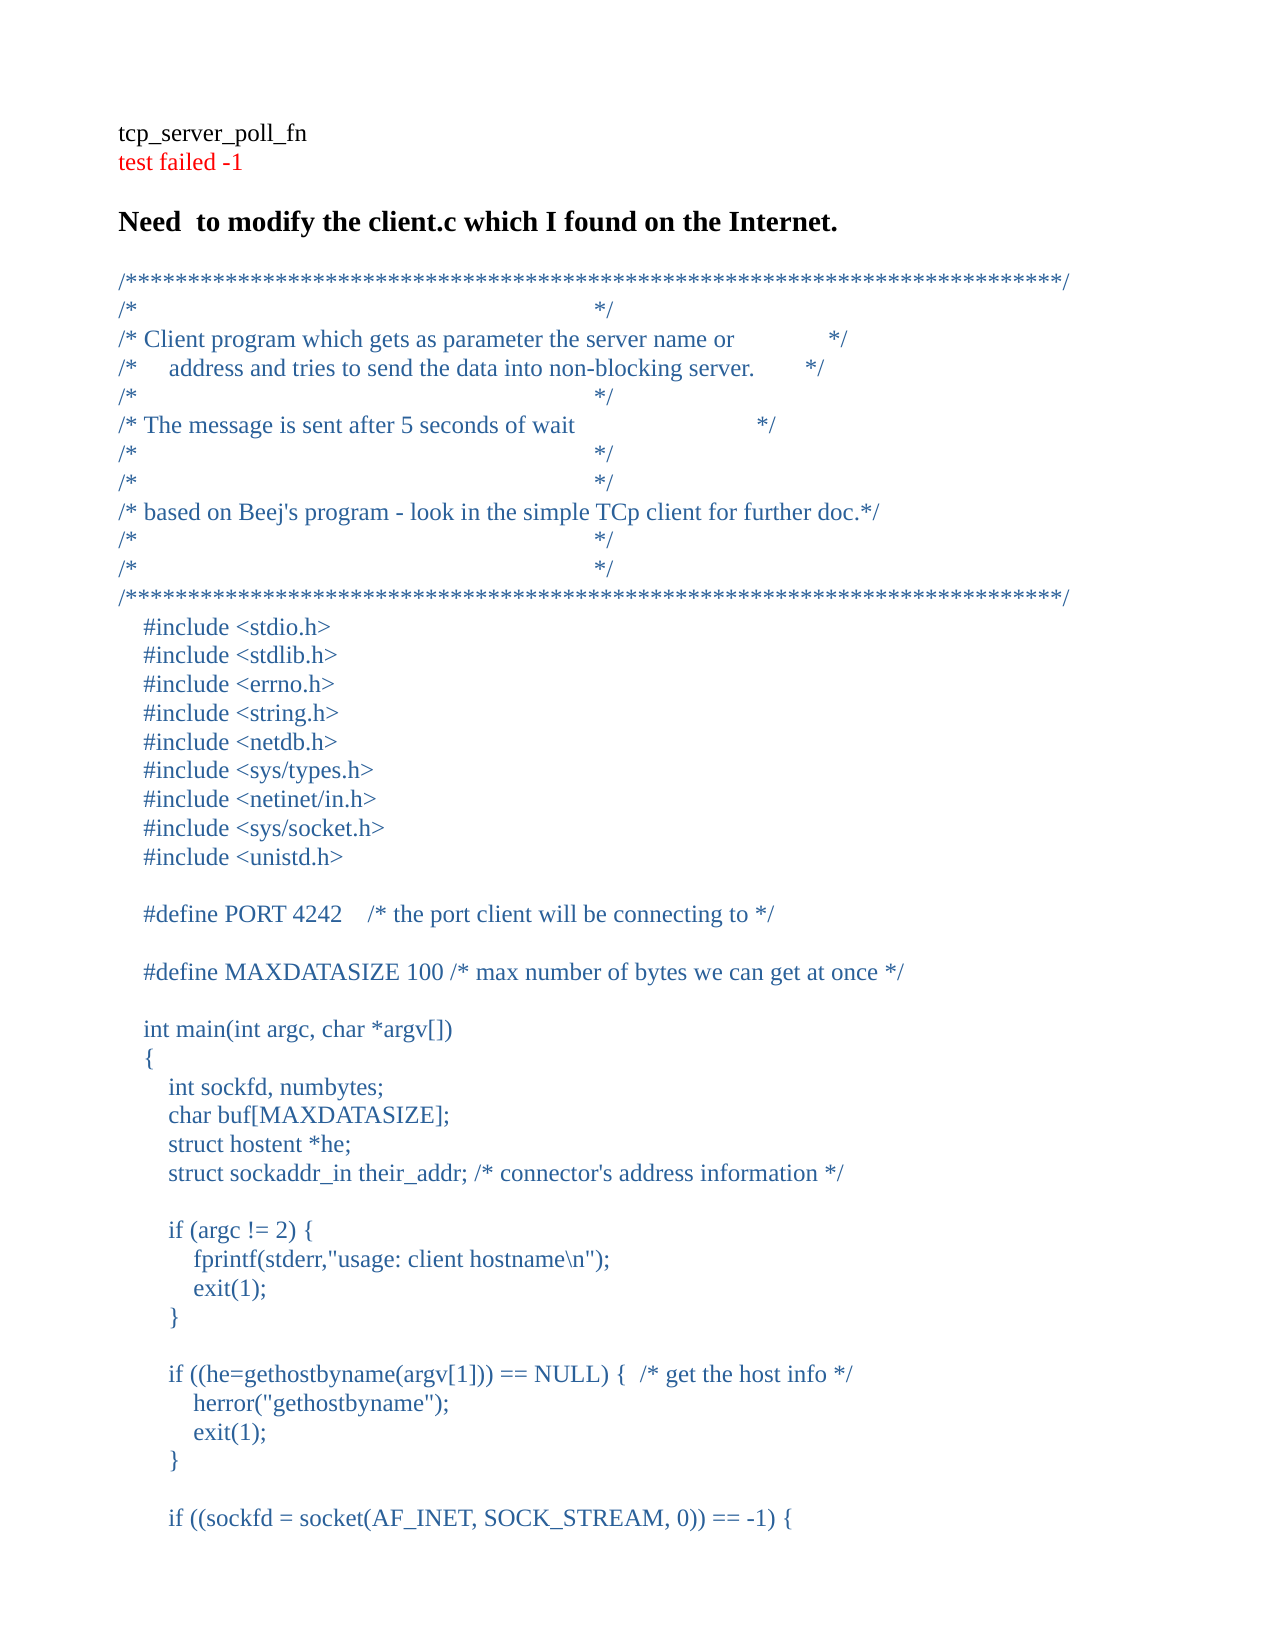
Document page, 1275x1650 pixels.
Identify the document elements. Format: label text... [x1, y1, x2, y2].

text int sockfd, numbytes; [118, 1072, 1157, 1100]
text exit(1); [118, 1417, 1157, 1445]
text if (argc != 2) { [118, 1215, 1157, 1244]
text /* based on Beej's program - look in the simple TCp client for further doc.*/ [118, 497, 1157, 525]
text exit(1); [118, 1273, 1157, 1302]
text #include <unistd.h> [118, 842, 1157, 870]
text Need to modify the client.c which I found on the Internet. [118, 204, 1157, 238]
text struct hostent *he; [118, 1129, 1157, 1158]
text { [118, 1043, 1157, 1072]
text #define PORT 4242 /* the port client will be connecting to */ [118, 899, 1157, 928]
text /* */ [118, 439, 1157, 468]
text #define MAXDATASIZE 100 /* max number of bytes we can get at once */ [118, 957, 1157, 985]
text tcp_server_poll_fn [118, 118, 1157, 147]
text char buf[MAXDATASIZE]; [118, 1100, 1157, 1129]
text fprintf(stderr,"usage: client hostname\n"); [118, 1244, 1157, 1273]
text /* The message is sent after 5 seconds of wait */ [118, 410, 1157, 439]
text int main(int argc, char *argv[]) [118, 1014, 1157, 1043]
text if ((he=gethostbyname(argv[1])) == NULL) { /* get the host info */ [118, 1359, 1157, 1388]
text #include <netinet/in.h> [118, 784, 1157, 813]
text /* */ [118, 382, 1157, 410]
text struct sockaddr_in their_addr; /* connector's address information */ [118, 1158, 1157, 1187]
text #include <stdio.h> [118, 612, 1157, 640]
text #include <sys/socket.h> [118, 813, 1157, 842]
text #include <string.h> [118, 698, 1157, 727]
text /* */ [118, 554, 1157, 583]
text #include <netdb.h> [118, 727, 1157, 755]
text #include <sys/types.h> [118, 755, 1157, 784]
text if ((sockfd = socket(AF_INET, SOCK_STREAM, 0)) == -1) { [118, 1503, 1157, 1532]
text /* address and tries to send the data into non-blocking server. */ [118, 353, 1157, 382]
text /* */ [118, 468, 1157, 497]
text /***************************************************************************/ [118, 267, 1157, 295]
text #include <stdlib.h> [118, 640, 1157, 669]
text #include <errno.h> [118, 669, 1157, 698]
text test failed -1 [118, 147, 1157, 176]
text herror("gethostbyname"); [118, 1388, 1157, 1417]
text /* */ [118, 295, 1157, 324]
text /* */ [118, 525, 1157, 554]
text /* Client program which gets as parameter the server name or */ [118, 324, 1157, 353]
text } [118, 1445, 1157, 1474]
text } [118, 1302, 1157, 1330]
text /***************************************************************************/ [118, 583, 1157, 612]
